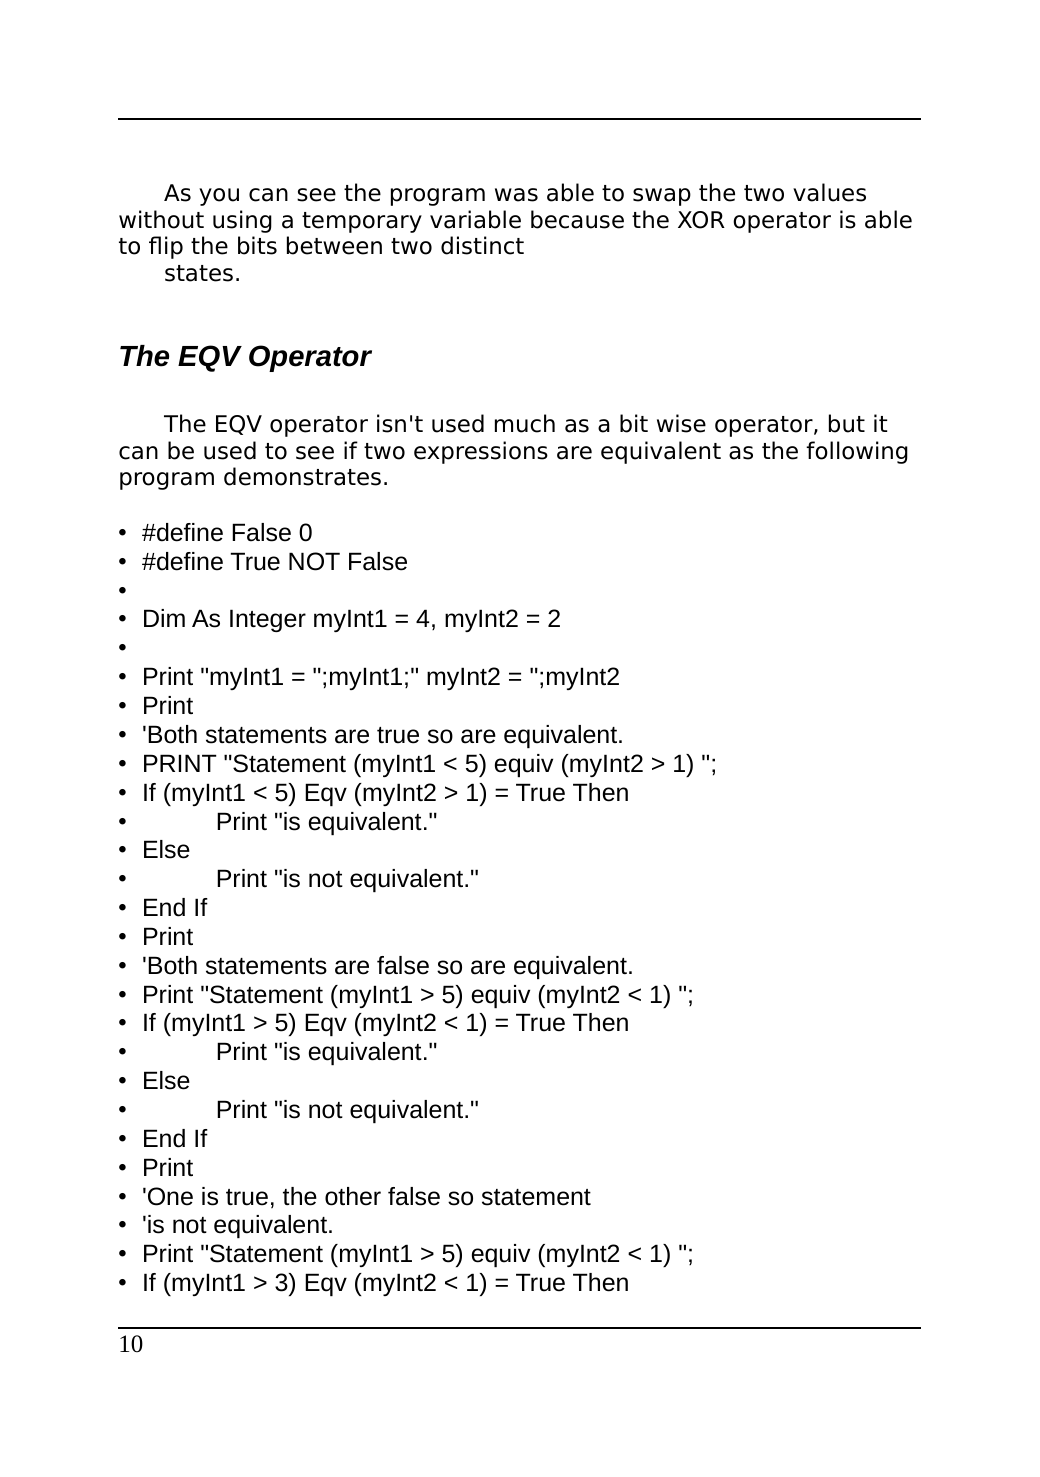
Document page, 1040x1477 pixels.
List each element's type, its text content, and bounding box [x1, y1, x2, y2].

text states. [118, 260, 921, 287]
text The EQV operator isn't used much as a bit wise operator, but it can be used to see if two expressions are equivalent as the following program demonstrates. [118, 411, 921, 491]
text As you can see the program was able to swap the two values without using a temporary variable because the XOR operator is able to flip the bits between two distinct [118, 180, 921, 260]
subtitle The EQV Operator [118, 338, 921, 372]
table_header #define False 0 #define True NOT False Dim As Integer myInt1 = 4, myInt2 = 2 Print "myInt1 = ";myInt1;" myInt2 = ";myInt2 Print 'Both statements are true so are equivalent. PRINT "Statement (myInt1 < 5) equiv (myInt2 > 1) "; If (myInt1 < 5) Eqv (myInt2 > 1) = True Then Print "is equivalent." Else Print "is not equivalent." End If Print 'Both statements are false so are equivalent. Print "Statement (myInt1 > 5) equiv (myInt2 < 1) "; If (myInt1 > 5) Eqv (myInt2 < 1) = True Then Print "is equivalent." Else Print "is not equivalent." End If Print 'One is true, the other false so statement 'is not equivalent. Print "Statement (myInt1 > 5) equiv (myInt2 < 1) "; If (myInt1 > 3) Eqv (myInt2 < 1) = True Then Print "is equivalent." Else Print "is not equivalent." End If SLEEP End [118, 518, 921, 1297]
